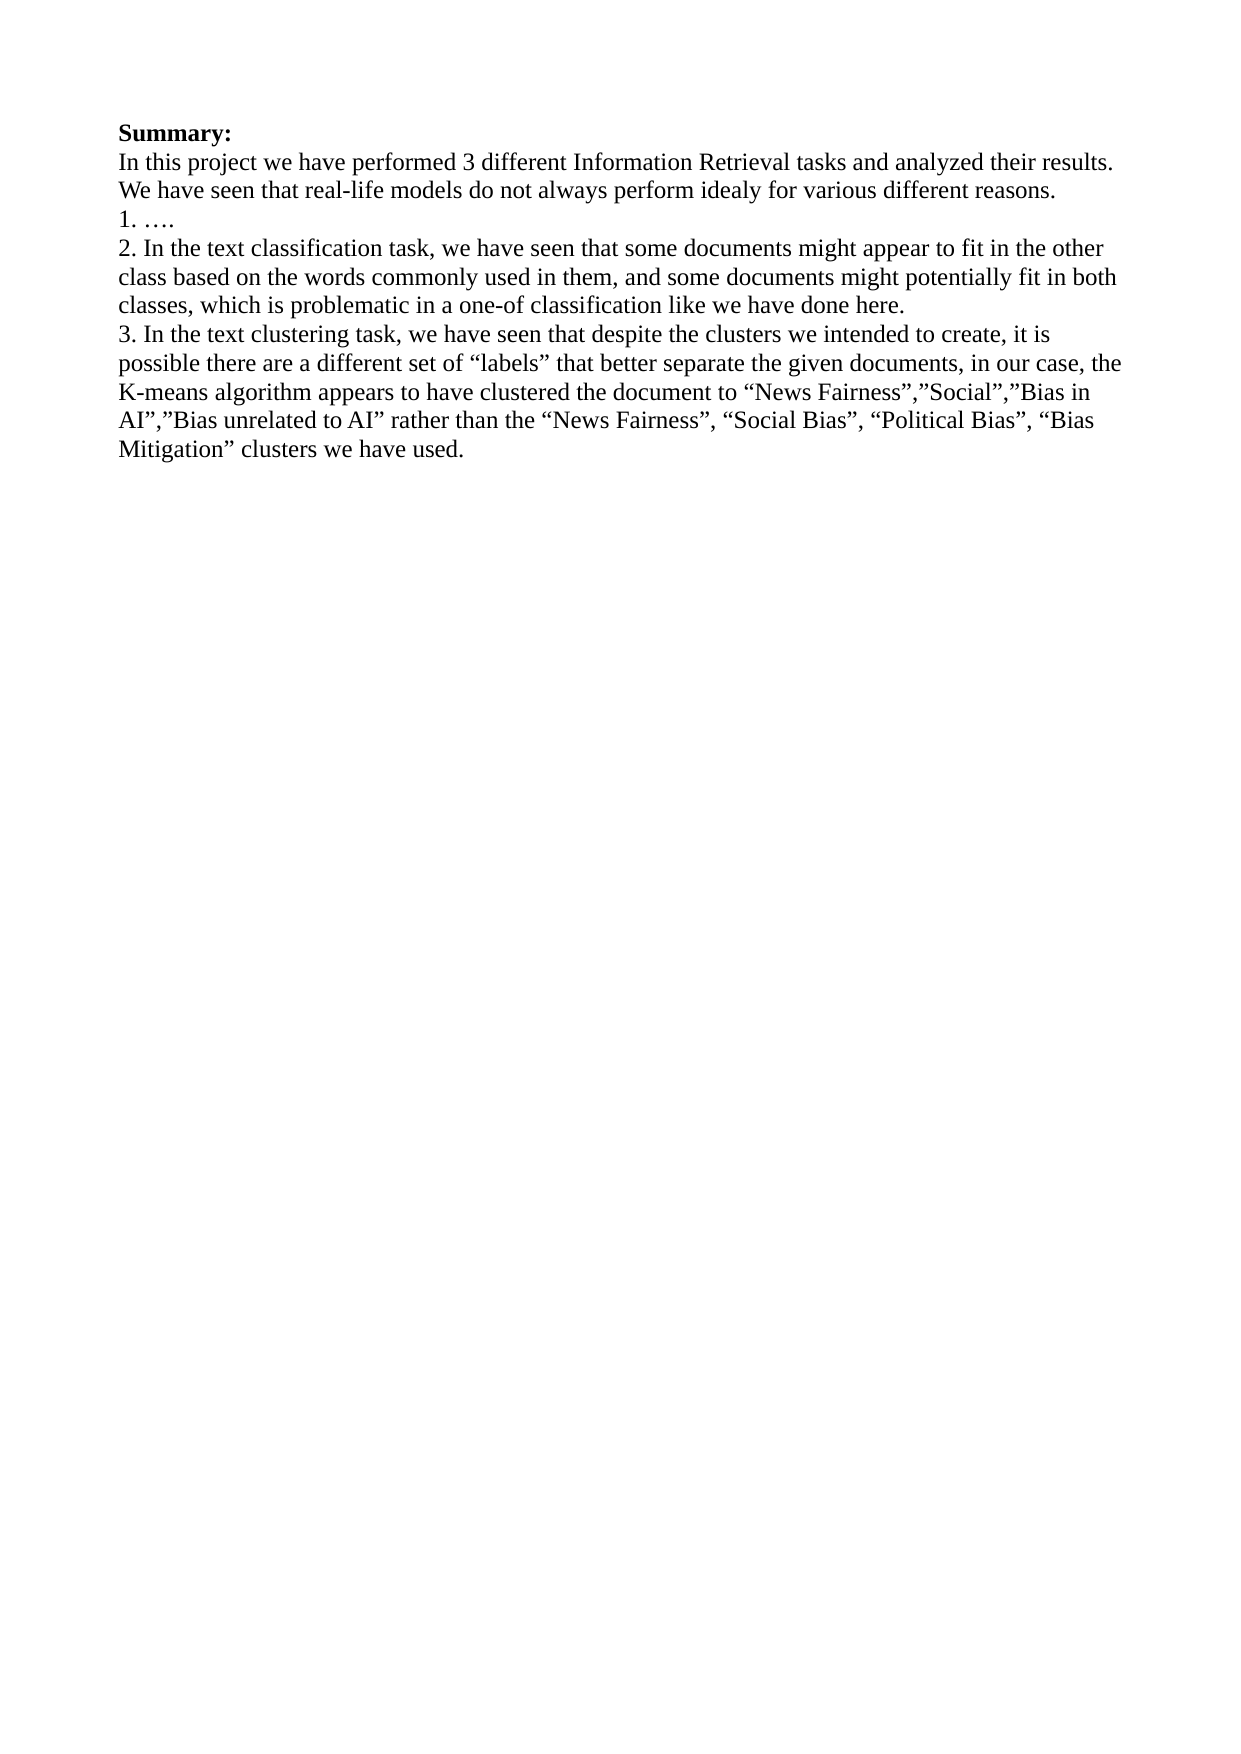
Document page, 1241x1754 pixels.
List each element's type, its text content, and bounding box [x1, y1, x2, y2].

text 1. …. [118, 204, 1122, 233]
text In this project we have performed 3 different Information Retrieval tasks and analyzed their results. [118, 147, 1122, 176]
text We have seen that real-life models do not always perform idealy for various different reasons. [118, 176, 1122, 204]
text 2. In the text classification task, we have seen that some documents might appear to fit in the other class based on the words commonly used in them, and some documents might potentially fit in both classes, which is problematic in a one-of classification like we have done here. [118, 233, 1122, 319]
text Summary: [118, 118, 1122, 147]
text 3. In the text clustering task, we have seen that despite the clusters we intended to create, it is possible there are a different set of “labels” that better separate the given documents, in our case, the K-means algorithm appears to have clustered the document to “News Fairness”,”Social”,”Bias in AI”,”Bias unrelated to AI” rather than the “News Fairness”, “Social Bias”, “Political Bias”, “Bias Mitigation” clusters we have used. [118, 319, 1122, 463]
